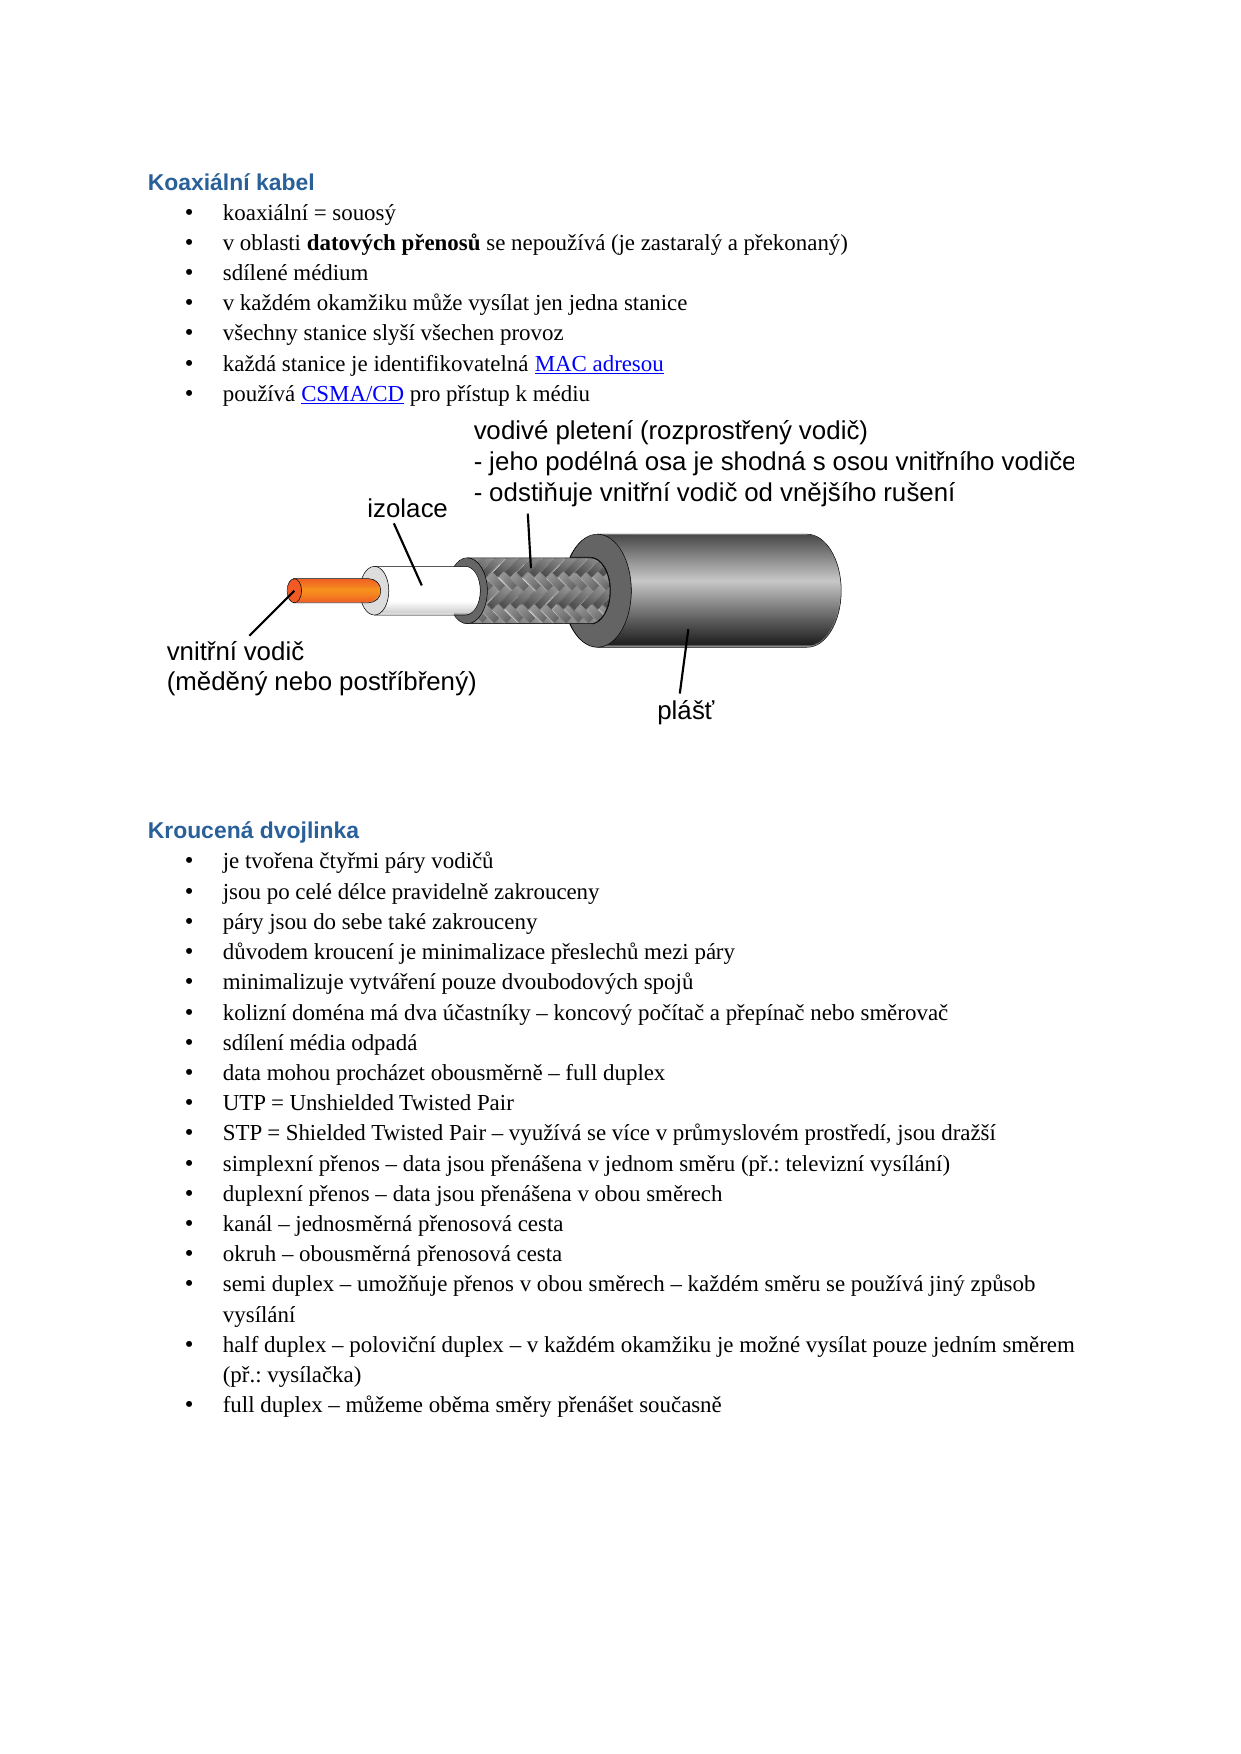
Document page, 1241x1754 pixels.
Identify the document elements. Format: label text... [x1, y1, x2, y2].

list sdílené médium [185, 259, 1093, 285]
list je tvořena čtyřmi páry vodičů [185, 847, 1093, 874]
list minimalizuje vytváření pouze dvoubodových spojů [185, 968, 1093, 995]
list důvodem kroucení je minimalizace přeslechů mezi páry [185, 938, 1093, 964]
list páry jsou do sebe také zakrouceny [185, 908, 1093, 934]
list simplexní přenos – data jsou přenášena v jednom směru (př.: televizní vysílání) [185, 1149, 1093, 1176]
subtitle Kroucená dvojlinka [148, 817, 1093, 844]
list sdílení média odpadá [185, 1029, 1093, 1055]
list každá stanice je identifikovatelná MAC adresou [185, 350, 1093, 376]
list koaxiální = souosý [185, 199, 1093, 225]
list STP = Shielded Twisted Pair – využívá se více v průmyslovém prostředí, jsou dražší [185, 1119, 1093, 1146]
list všechny stanice slyší všechen provoz [185, 319, 1093, 346]
list UTP = Unshielded Twisted Pair [185, 1089, 1093, 1116]
list semi duplex – umožňuje přenos v obou směrech – každém směru se používá jiný způsob vysílání [185, 1270, 1093, 1327]
list kolizní doména má dva účastníky – koncový počítač a přepínač nebo směrovač [185, 998, 1093, 1025]
list half duplex – poloviční duplex – v každém okamžiku je možné vysílat pouze jedním směrem (př.: vysílačka) [185, 1331, 1093, 1387]
list v oblasti datových přenosů se nepoužívá (je zastaralý a překonaný) [185, 229, 1093, 255]
list okruh – obousměrná přenosová cesta [185, 1240, 1093, 1267]
list kanál – jednosměrná přenosová cesta [185, 1210, 1093, 1236]
list data mohou procházet obousměrně – full duplex [185, 1059, 1093, 1085]
list používá CSMA/CD pro přístup k médiu [185, 380, 1093, 406]
list v každém okamžiku může vysílat jen jedna stanice [185, 289, 1093, 316]
list full duplex – můžeme oběma směry přenášet současně [185, 1391, 1093, 1418]
list jsou po celé délce pravidelně zakrouceny [185, 878, 1093, 904]
subtitle Koaxiální kabel [148, 168, 1093, 195]
list duplexní přenos – data jsou přenášena v obou směrech [185, 1180, 1093, 1206]
